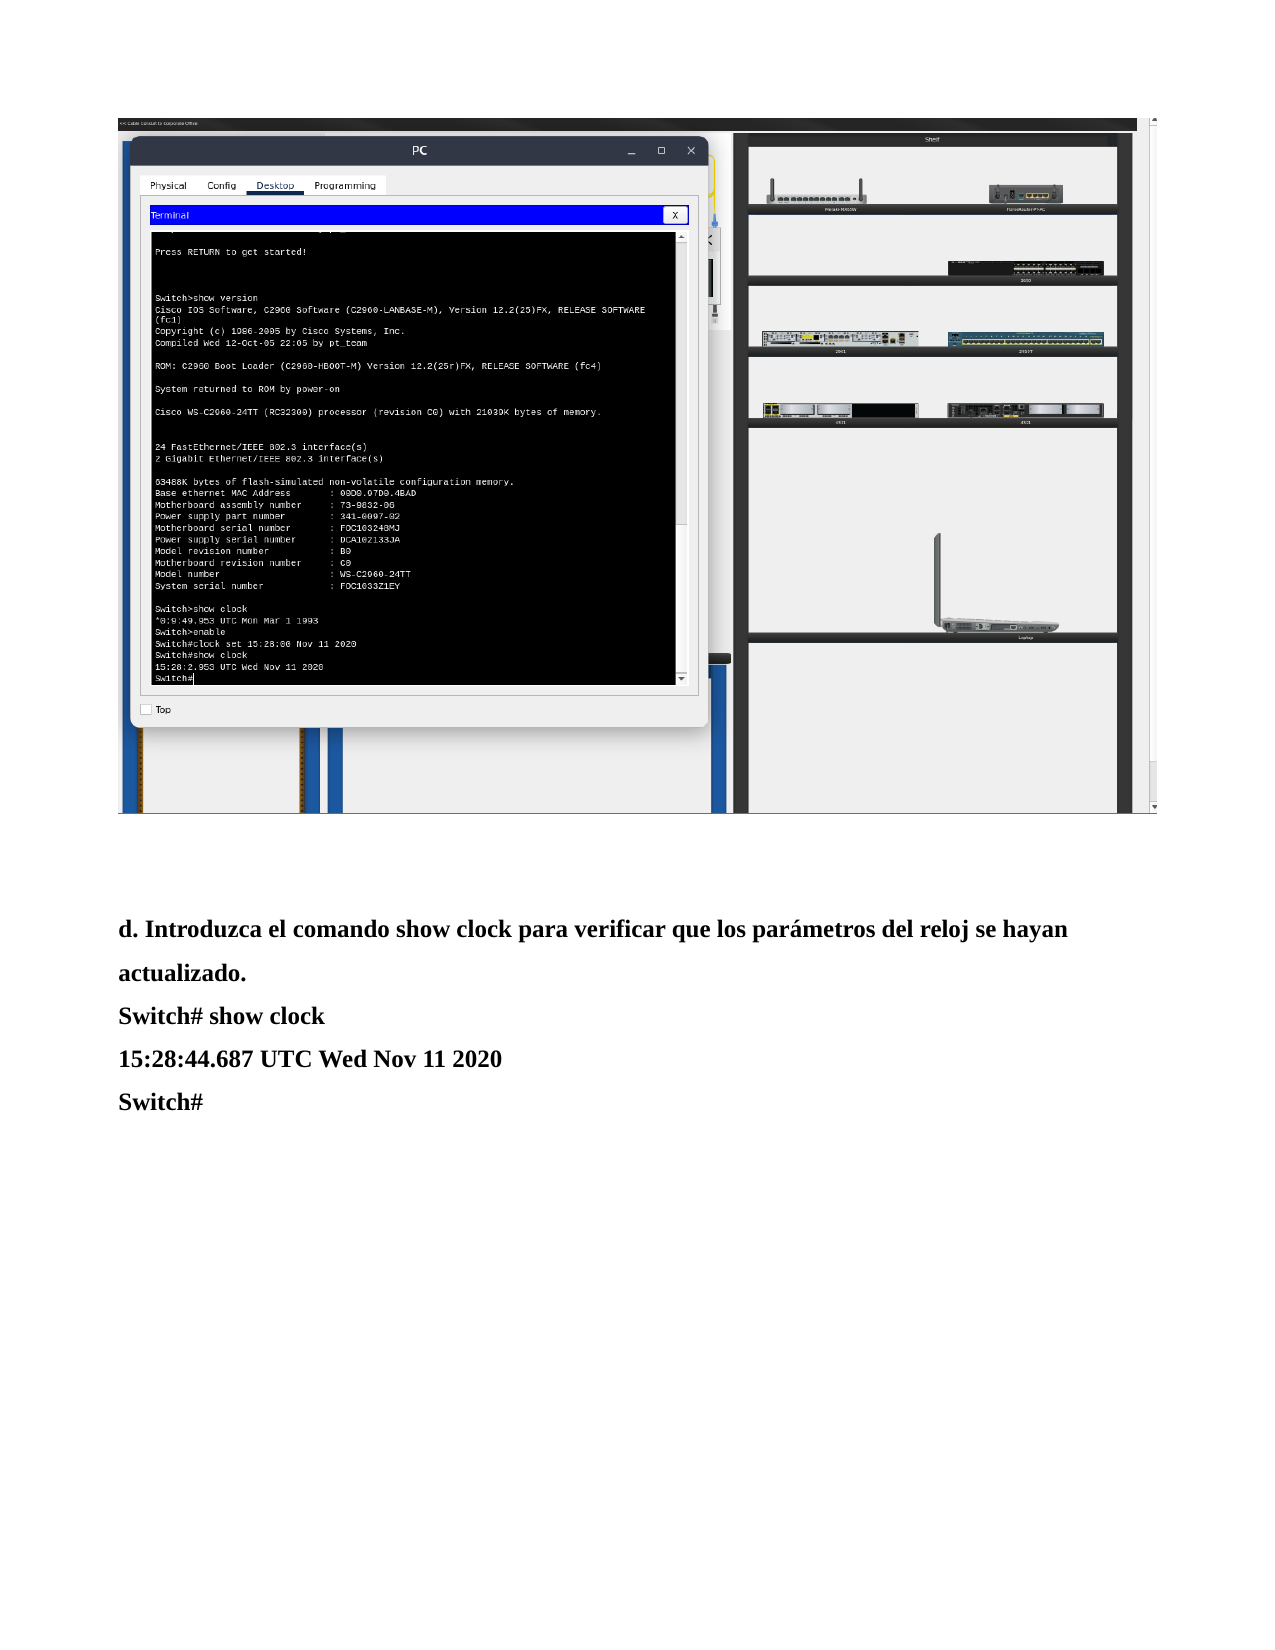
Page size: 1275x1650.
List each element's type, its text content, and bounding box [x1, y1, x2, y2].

text 15:28:44.687 UTC Wed Nov 11 2020 [118, 1044, 1157, 1073]
text Switch# show clock [118, 1001, 1157, 1029]
text d. Introduzca el comando show clock para verificar que los parámetros del reloj se hayan actualizado. [118, 914, 1157, 986]
picture [118, 118, 1157, 814]
text Switch# [118, 1087, 1157, 1116]
